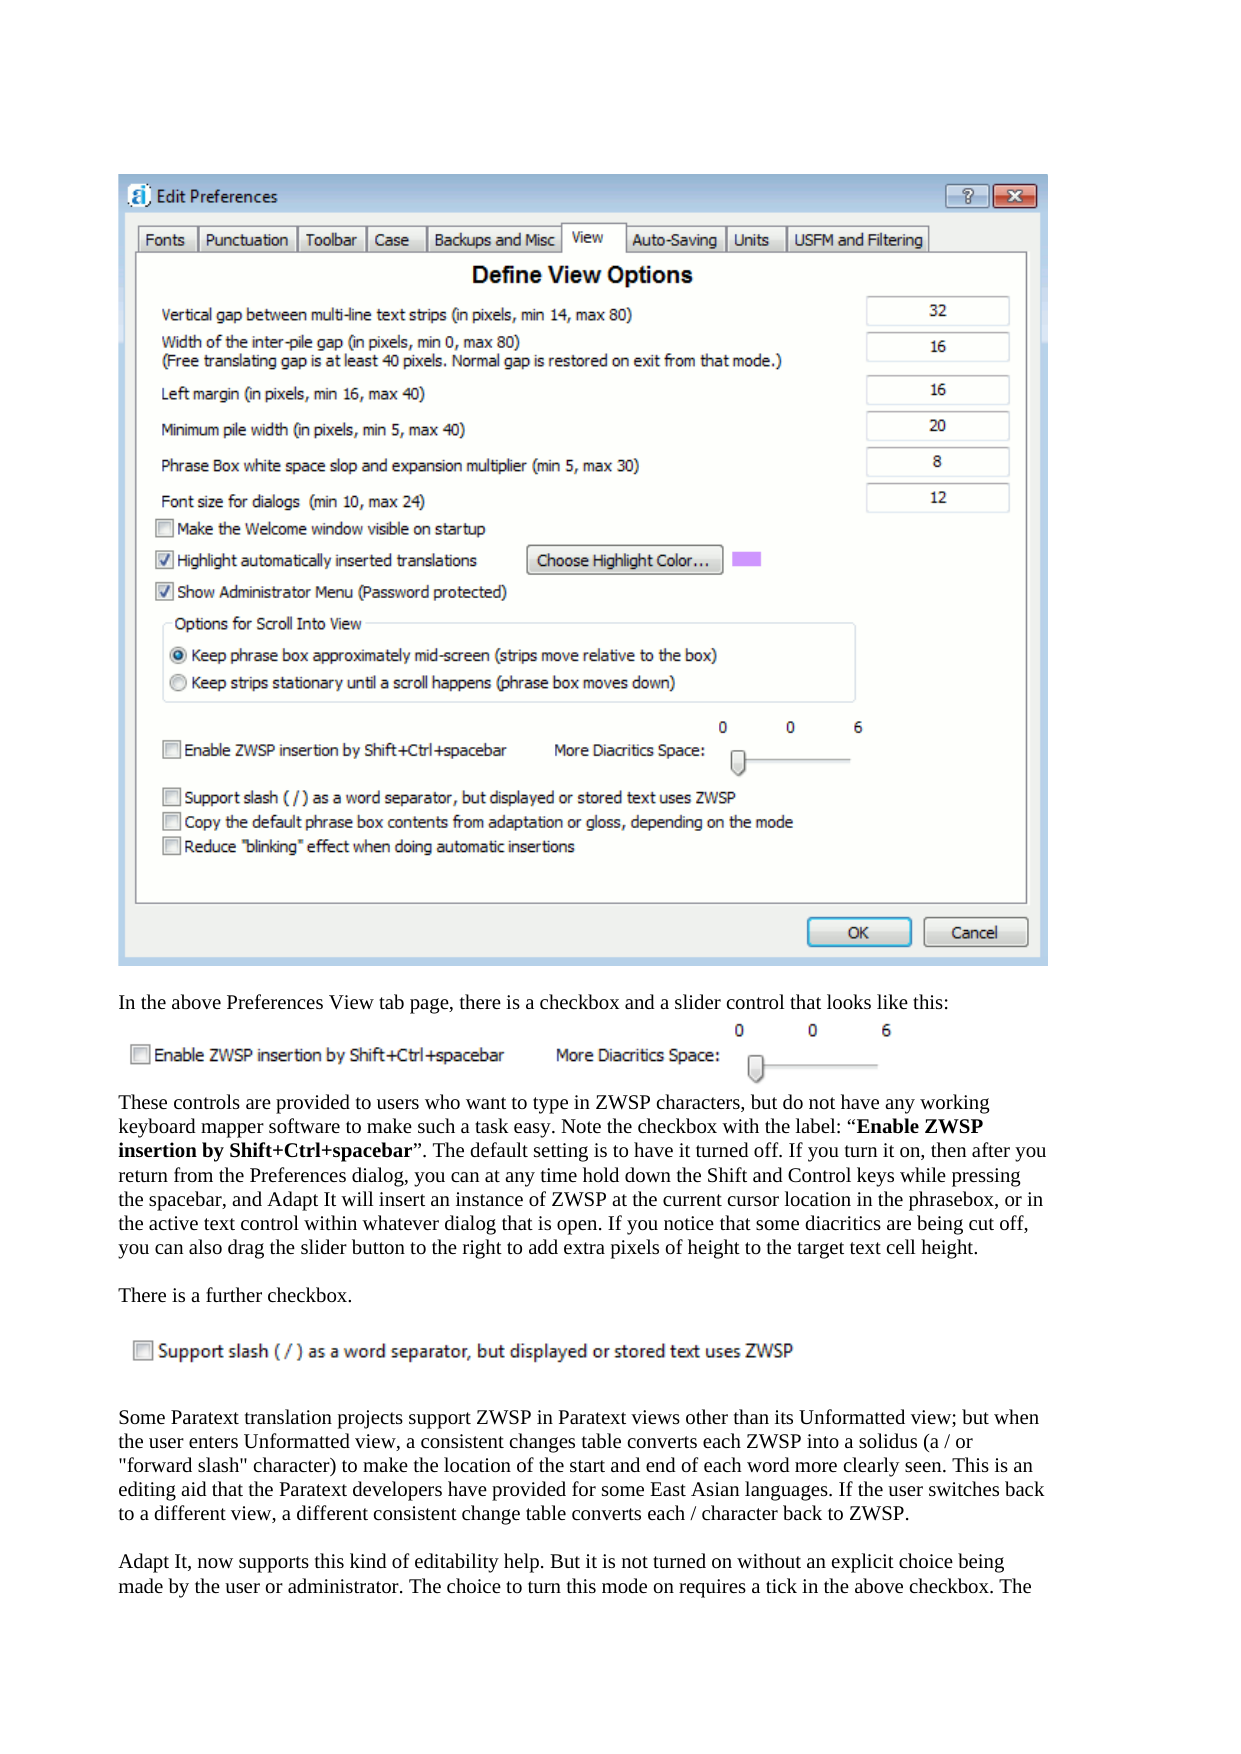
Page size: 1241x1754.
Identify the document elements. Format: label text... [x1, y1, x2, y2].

picture [113, 1319, 847, 1381]
picture [118, 174, 1048, 966]
text There is a further checkbox. [118, 1283, 1048, 1307]
text These controls are provided to users who want to type in ZWSP characters, but do not have any working keyboard mapper software to make such a task easy. Note the checkbox with the label: “Enable ZWSP insertion by Shift+Ctrl+spacebar”. The default setting is to have it turned off. If you turn it on, then after you return from the Preferences dialog, you can at any time hold down the Shift and Control keys while pressing the spacebar, and Adapt It will insert an instance of ZWSP at the current cursor location in the phrasebox, or in the active text control within whatever dialog that is open. If you notice that some diacritics are being cut off, you can also drag the slider button to the right to add extra pixels of height to the target text cell height. [118, 1014, 1048, 1259]
text Some Paratext translation projects support ZWSP in Paratext views other than its Unformatted view; but when the user enters Unformatted view, a consistent changes table converts each ZWSP into a solidus (a / or "forward slash" character) to make the location of the start and end of each word more clearly seen. This is an editing aid that the Paratext developers have provided for some East Asian languages. If the user switches back to a different view, a different consistent change table converts each / character back to ZWSP. [118, 1405, 1048, 1525]
text In the above Preferences View tab page, there is a checkbox and a slider control that looks like this: [118, 990, 1048, 1014]
text Adapt It, now supports this kind of editability help. But it is not turned on without an explicit choice being made by the user or administrator. The choice to turn this mode on requires a tick in the above checkbox. The [118, 1549, 1048, 1598]
picture [118, 1015, 917, 1091]
